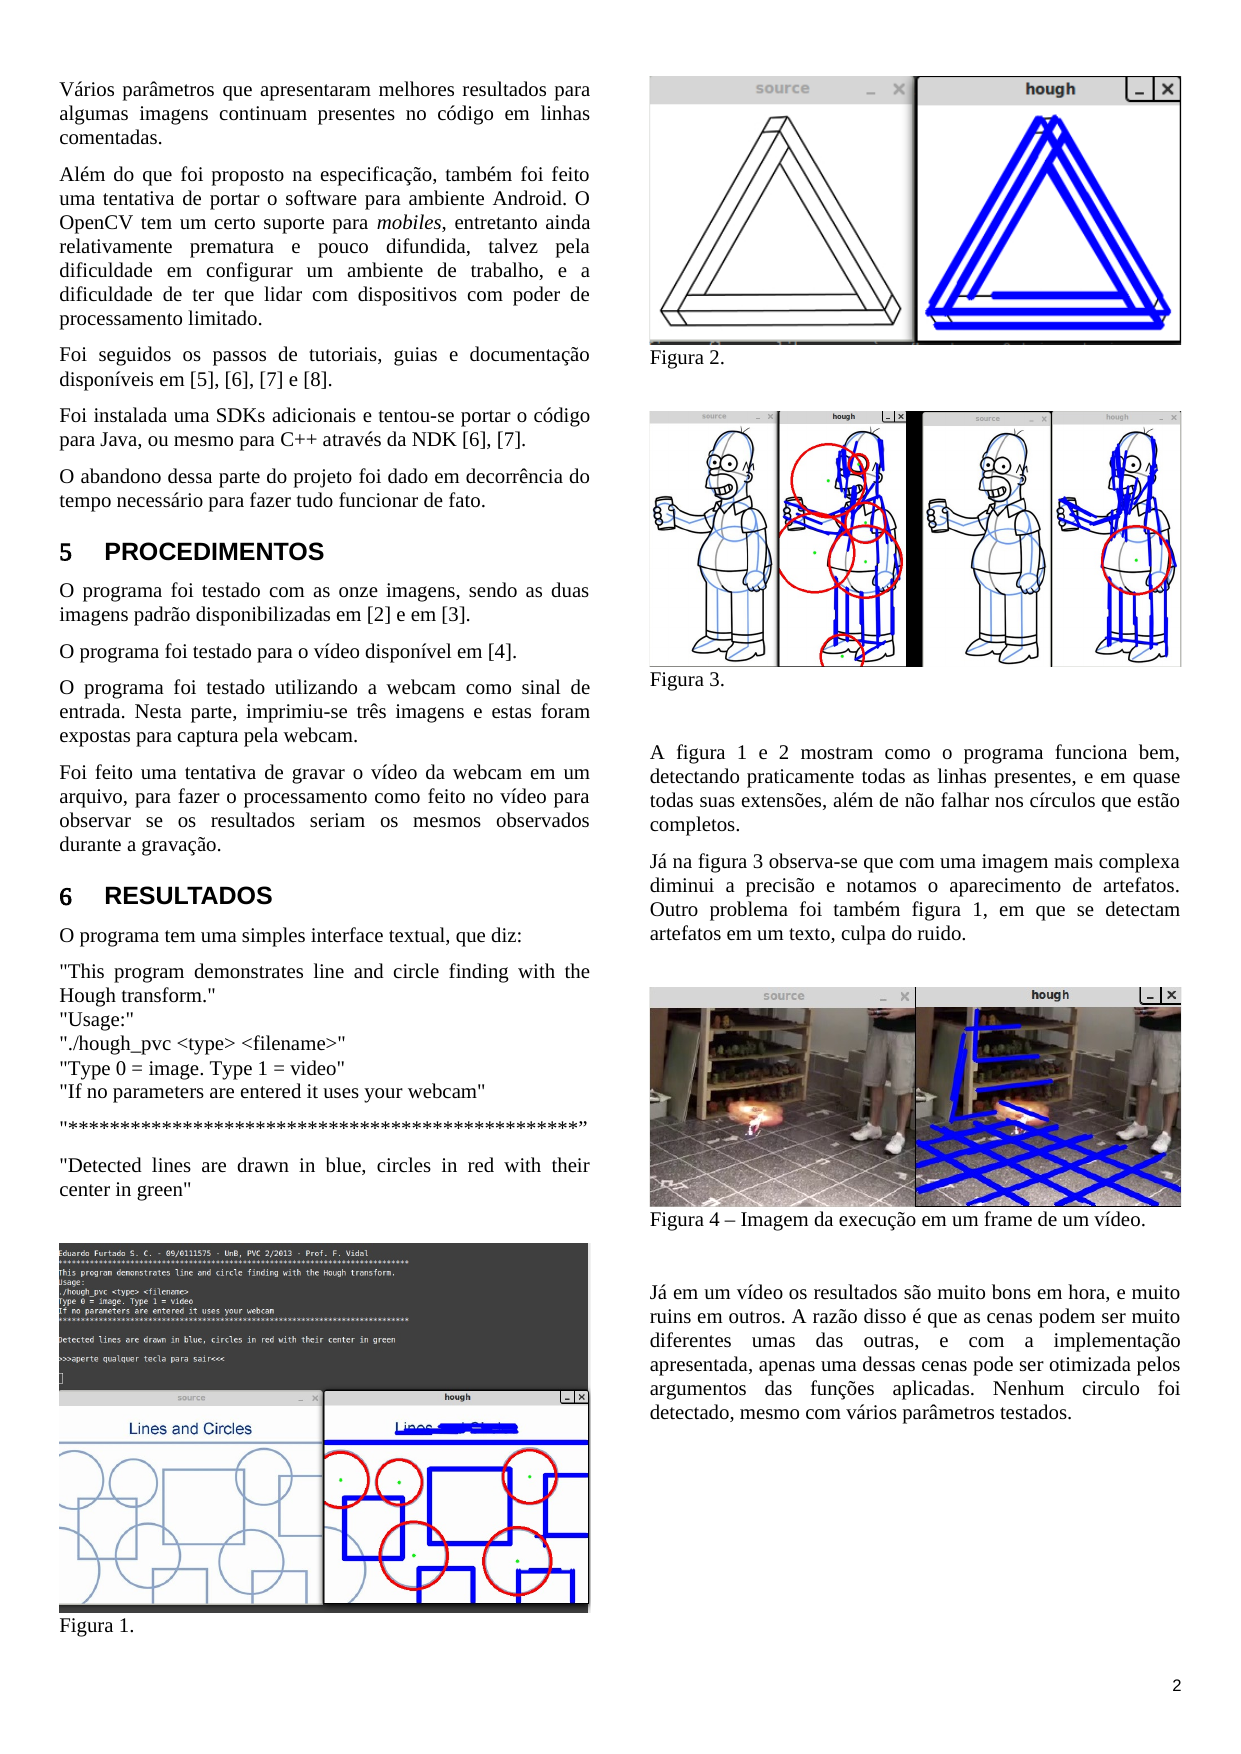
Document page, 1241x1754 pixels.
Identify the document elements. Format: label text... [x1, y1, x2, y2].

text Já em um vídeo os resultados são muito bons em hora, e muito ruins em outros. A razão disso é que as cenas podem ser muito diferentes umas das outras, e com a implementação apresentada, apenas uma dessas cenas pode ser otimizada pelos argumentos das funções aplicadas. Nenhum circulo foi detectado, mesmo com vários parâmetros testados. [649, 1280, 1181, 1424]
text Já na figura 3 observa-se que com uma imagem mais complexa diminui a precisão e notamos o aparecimento de artefatos. Outro problema foi também figura 1, em que se detectam artefatos em um texto, culpa do ruido. [649, 849, 1181, 945]
text O programa foi testado utilizando a webcam como sinal de entrada. Nesta parte, imprimiu-se três imagens e estas foram expostas para captura pela webcam. [59, 675, 591, 747]
text "Detected lines are drawn in blue, circles in red with their center in green" [59, 1153, 591, 1201]
text Figura 2. [649, 345, 1181, 369]
text Figura 3. [649, 667, 1181, 691]
text O programa foi testado com as onze imagens, sendo as duas imagens padrão disponibilizadas em [2] e em [3]. [59, 578, 591, 626]
text Foi instalada uma SDKs adicionais e tentou-se portar o código para Java, ou mesmo para C++ através da NDK [6], [7]. [59, 403, 591, 451]
picture [59, 1243, 591, 1613]
picture [649, 987, 1182, 1207]
text A figura 1 e 2 mostram como o programa funciona bem, detectando praticamente todas as linhas presentes, e em quase todas suas extensões, além de não falhar nos círculos que estão completos. [649, 740, 1181, 836]
subtitle Procedimentos [59, 537, 591, 566]
text Foi seguidos os passos de tutoriais, guias e documentação disponíveis em [5], [6], [7] e [8]. [59, 342, 591, 391]
text "This program demonstrates line and circle finding with the Hough transform." "Usage:" "./hough_pvc <type> <filename>" "Type 0 = image. Type 1 = video" "If no parameters are entered it uses your webcam" [59, 959, 591, 1103]
subtitle Resultados [59, 881, 591, 910]
text Vários parâmetros que apresentaram melhores resultados para algumas imagens continuam presentes no código em linhas comentadas. [59, 77, 591, 149]
picture [649, 76, 1182, 345]
text O programa foi testado para o vídeo disponível em [4]. [59, 639, 591, 663]
text Foi feito uma tentativa de gravar o vídeo da webcam em um arquivo, para fazer o processamento como feito no vídeo para observar se os resultados seriam os mesmos observados durante a gravação. [59, 760, 591, 856]
text Figura 4 – Imagem da execução em um frame de um vídeo. [649, 1207, 1181, 1231]
picture [649, 411, 1182, 667]
text Além do que foi proposto na especificação, também foi feito uma tentativa de portar o software para ambiente Android. O OpenCV tem um certo suporte para mobiles, entretanto ainda relativamente prematura e pouco difundida, talvez pela dificuldade em configurar um ambiente de trabalho, e a dificuldade de ter que lidar com dispositivos com poder de processamento limitado. [59, 161, 591, 330]
text Figura 1. [59, 1613, 591, 1637]
text "*************************************************” [59, 1116, 591, 1140]
text O abandono dessa parte do projeto foi dado em decorrência do tempo necessário para fazer tudo funcionar de fato. [59, 464, 591, 512]
text O programa tem uma simples interface textual, que diz: [59, 923, 591, 947]
